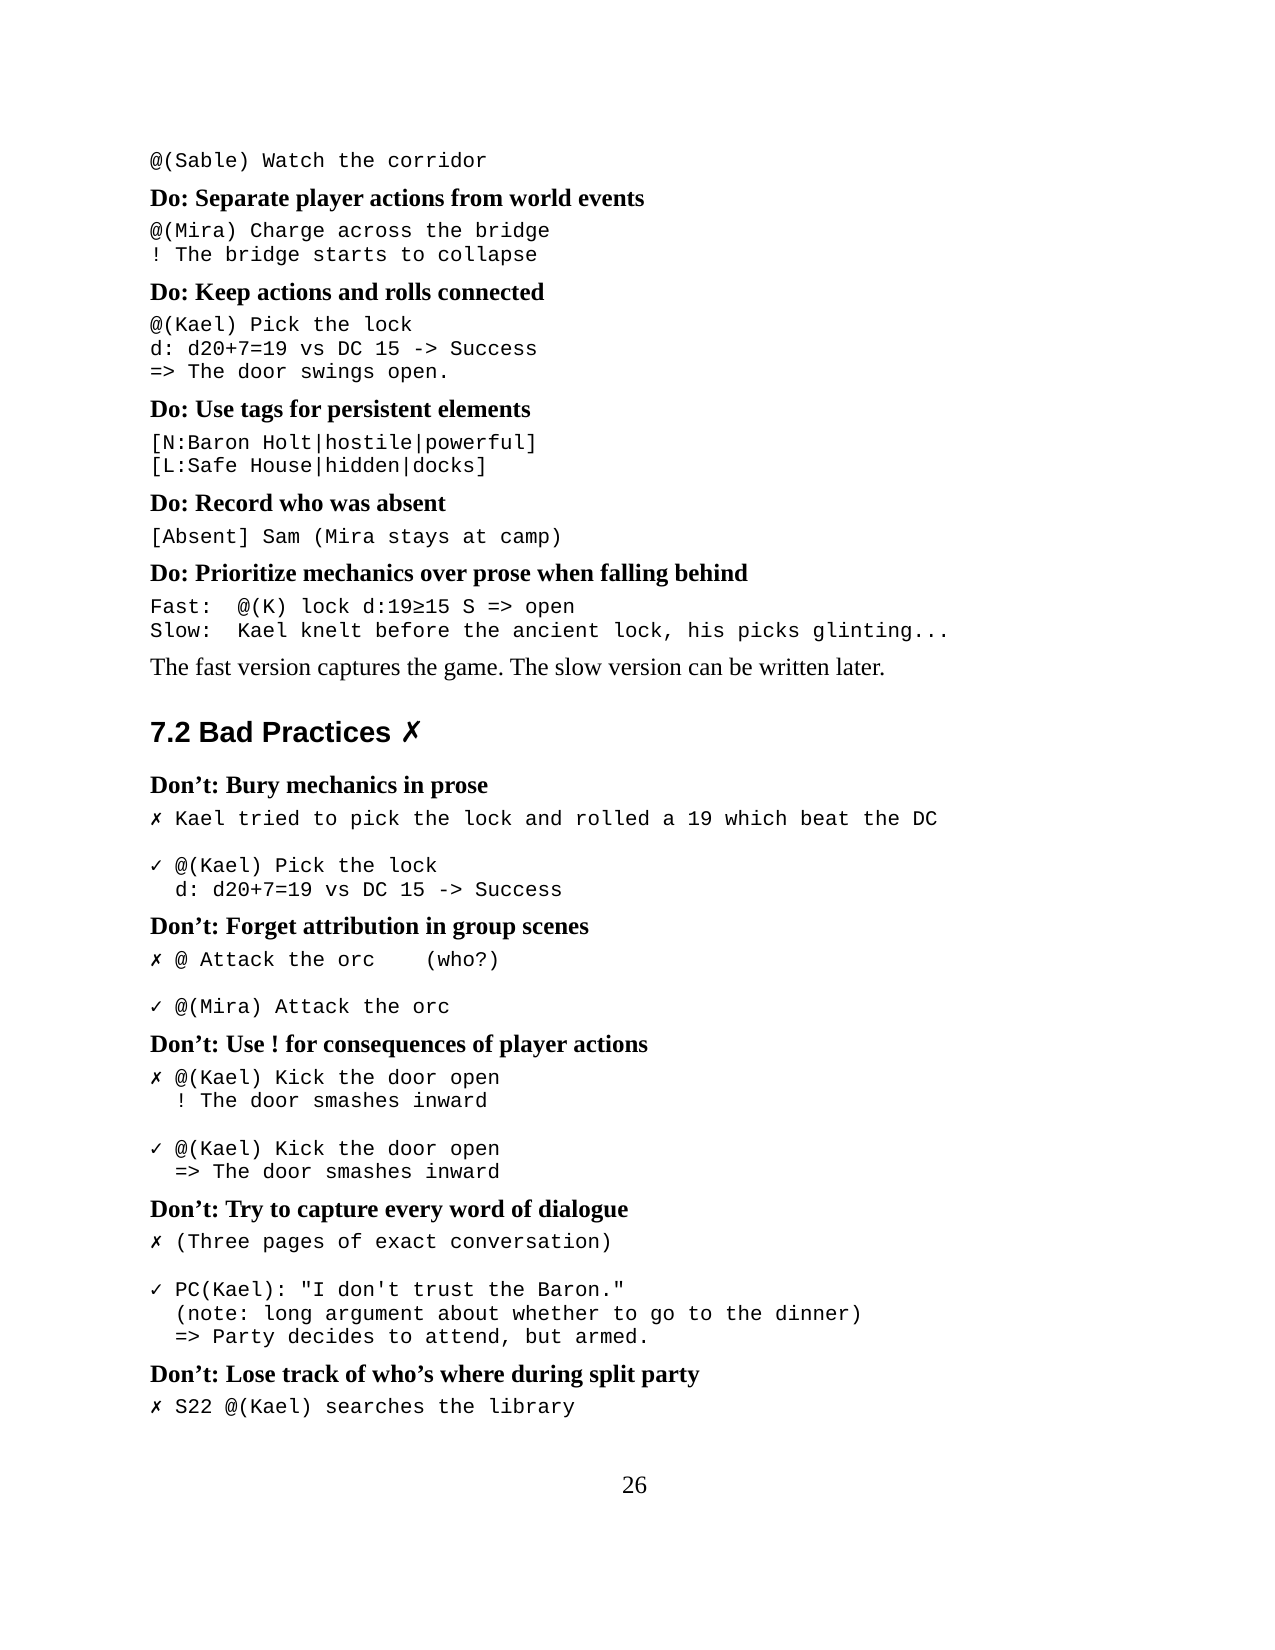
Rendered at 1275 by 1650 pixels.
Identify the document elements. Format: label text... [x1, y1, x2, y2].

text ! The bridge starts to collapse [150, 244, 1125, 268]
text Do: Separate player actions from world events [150, 183, 1125, 211]
text Do: Record who was absent [150, 488, 1125, 517]
text Slow: Kael knelt before the ancient lock, his picks glinting... [150, 620, 1125, 643]
text The fast version captures the game. The slow version can be written later. [150, 652, 1125, 681]
text [N:Baron Holt|hostile|powerful] [150, 432, 1125, 456]
text Don’t: Lose track of who’s where during split party [150, 1359, 1125, 1387]
text Fast: @(K) lock d:19≥15 S => open [150, 596, 1125, 620]
text Don’t: Try to capture every word of dialogue [150, 1194, 1125, 1223]
subtitle 7.2 Bad Practices ✗ [150, 715, 1125, 749]
text ✓ PC(Kael): "I don't trust the Baron." [150, 1279, 1125, 1302]
text [Absent] Sam (Mira stays at camp) [150, 526, 1125, 549]
text Don’t: Bury mechanics in prose [150, 770, 1125, 799]
text ✓ @(Kael) Pick the lock [150, 855, 1125, 879]
text ! The door smashes inward [150, 1090, 1125, 1114]
text ✗ Kael tried to pick the lock and rolled a 19 which beat the DC [150, 808, 1125, 831]
text ✓ @(Kael) Kick the door open [150, 1138, 1125, 1161]
text @(Kael) Pick the lock [150, 314, 1125, 338]
text ✗ (Three pages of exact conversation) [150, 1232, 1125, 1255]
text => The door swings open. [150, 362, 1125, 385]
text ✗ @(Kael) Kick the door open [150, 1067, 1125, 1090]
text ✗ S22 @(Kael) searches the library [150, 1396, 1125, 1420]
text @(Sable) Watch the corridor [150, 150, 1125, 174]
text ✗ @ Attack the orc (who?) [150, 949, 1125, 973]
text Do: Prioritize mechanics over prose when falling behind [150, 558, 1125, 587]
text Don’t: Forget attribution in group scenes [150, 911, 1125, 940]
text ✓ @(Mira) Attack the orc [150, 996, 1125, 1020]
text Don’t: Use ! for consequences of player actions [150, 1029, 1125, 1058]
text => The door smashes inward [150, 1161, 1125, 1185]
text @(Mira) Charge across the bridge [150, 220, 1125, 244]
text Do: Use tags for persistent elements [150, 394, 1125, 423]
text => Party decides to attend, but armed. [150, 1326, 1125, 1350]
text Do: Keep actions and rolls connected [150, 277, 1125, 305]
text d: d20+7=19 vs DC 15 -> Success [150, 879, 1125, 902]
text [L:Safe House|hidden|docks] [150, 456, 1125, 479]
text (note: long argument about whether to go to the dinner) [150, 1302, 1125, 1326]
text d: d20+7=19 vs DC 15 -> Success [150, 338, 1125, 362]
